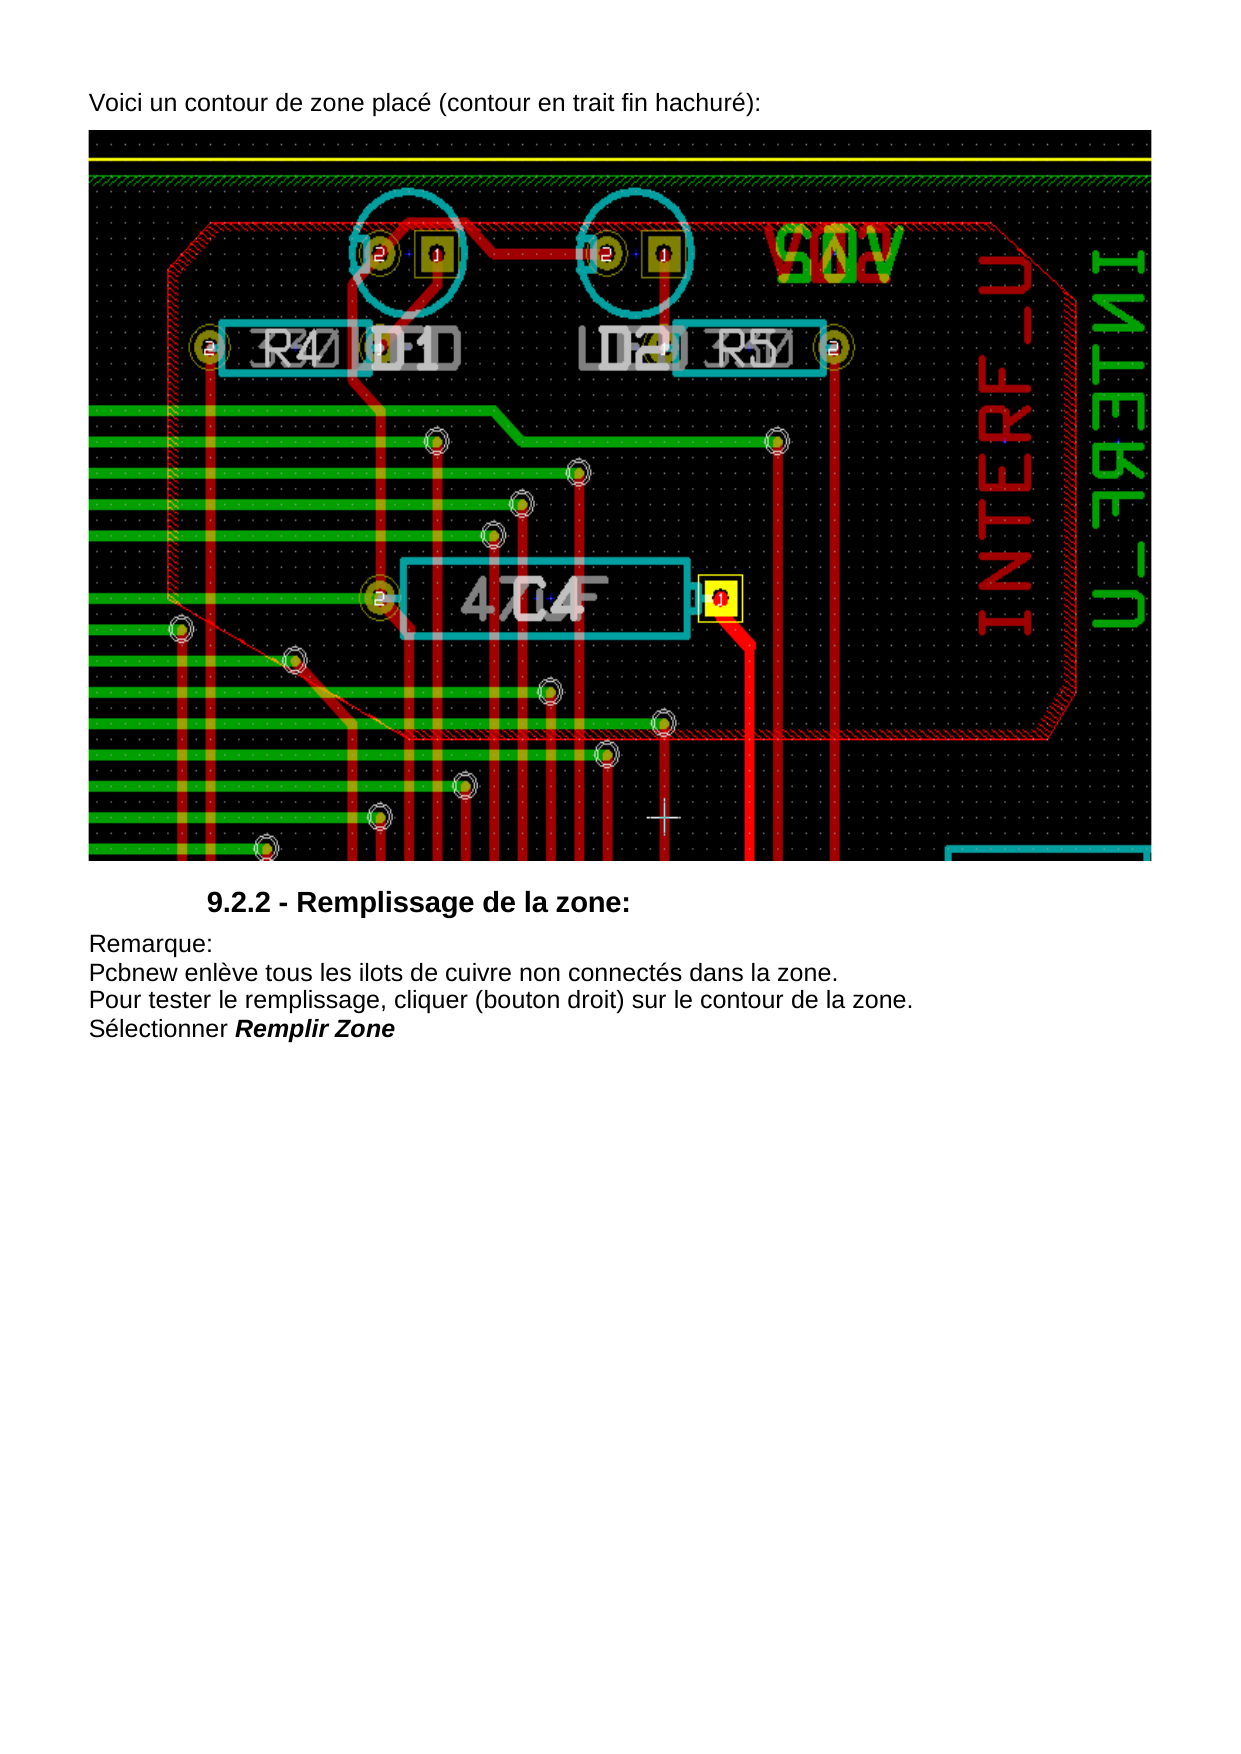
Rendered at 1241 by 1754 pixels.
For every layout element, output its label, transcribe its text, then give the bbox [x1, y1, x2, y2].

text Remarque: [88, 930, 1152, 958]
picture [88, 130, 1152, 861]
text Pour tester le remplissage, cliquer (bouton droit) sur le contour de la zone. [88, 986, 1152, 1014]
subtitle Remplissage de la zone: [207, 886, 1152, 919]
text Pcbnew enlève tous les ilots de cuivre non connectés dans la zone. [88, 958, 1152, 986]
text Sélectionner Remplir Zone [88, 1014, 1152, 1042]
text Voici un contour de zone placé (contour en trait fin hachuré): [88, 88, 1152, 117]
